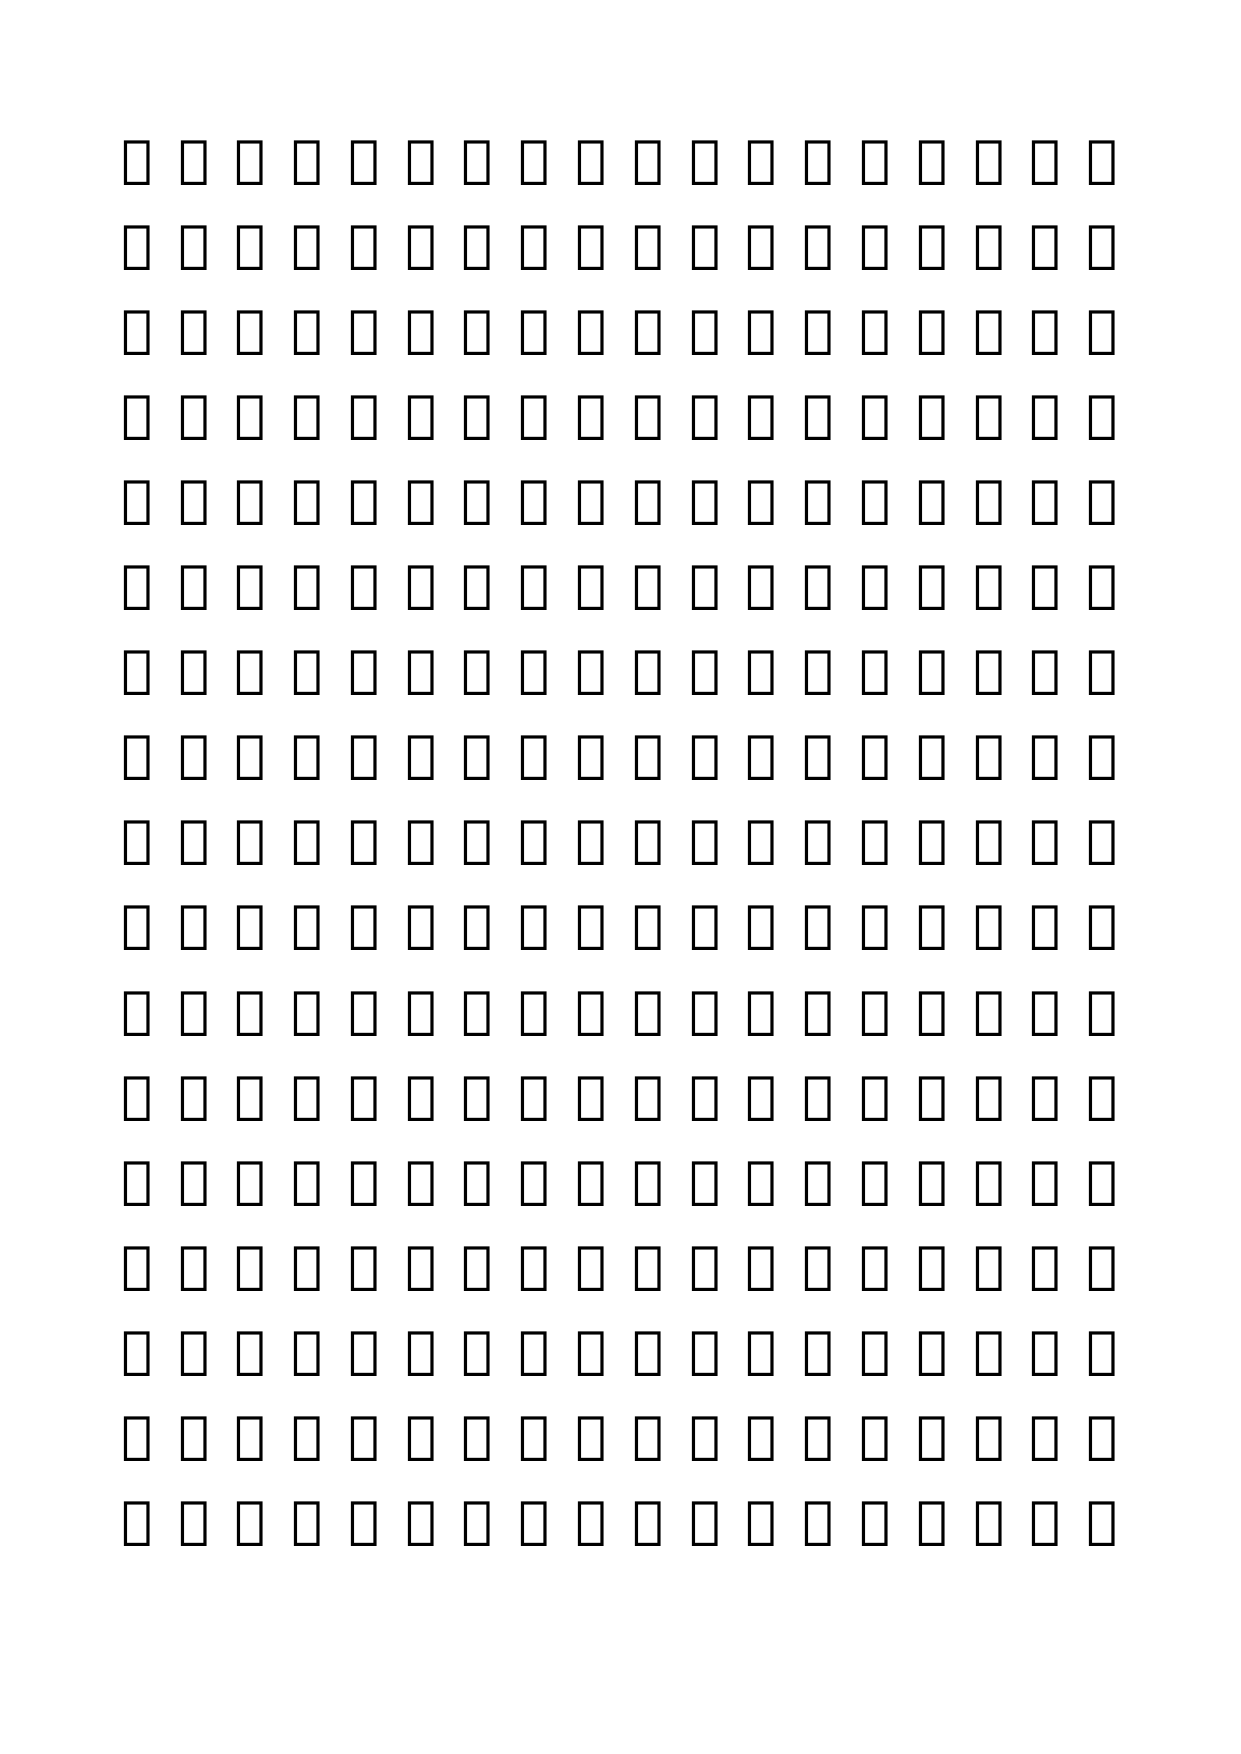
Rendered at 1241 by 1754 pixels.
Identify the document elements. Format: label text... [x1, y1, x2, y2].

text 󶖆 󶖇 󶖈 󶖉 󶖊 󶖋 󶖌 󶖍 󶖎 󶖏 󶖐 󶖑 󶖒 󶖓 󶖔 󶖕 󶖖 󶖗 󶖘 󶖙 󶖚 󶖛 󶖜 󶖝 󶖞 󶖟 󶖠 󶖡 󶖢 󶖣 󶖤 󶖥 󶖦 󶖧 󶖨 󶖩 󶖪 󶖫 󶖬 󶖭 󶖮 󶖯 󶖰 󶖱 󶖲 󶖳 󶖴 󶖵 󶖶 󶖷 󶖸 󶖹 󶖺 󶖻 󶖼 󶖽 󶖾 󶖿 󶗀 󶗁 󶗂 󶗃 󶗄 󶗅 󶗆 󶗇 󶗈 󶗉 󶗊 󶗋 󶗌 󶗍 󶗎 󶗏 󶗐 󶗑 󶗒 󶗓 󶗔 󶗕 󶗖 󶗗 󶗘 󶗙 󶗚 󶗛 󶗜 󶗝 󶗞 󶗟 󶗠 󶗡 󶗢 󶗣 󶗤 󶗥 󶗦 󶗧 󶗨 󶗩 󶗪 󶗫 󶗬 󶗭 󶗮 󶗯 󶗰 󶗱 󶗲 󶗳 󶗴 󶗵 󶗶 󶗷 󶗸 󶗹 󶗺 󶗻 󶗼 󶗽 󶗾 󶗿 󶘀 󶘁 󶘂 󶘃 󶘄 󶘅 󶘆 󶘇 󶘈 󶘉 󶘊 󶘋 󶘌 󶘍 󶘎 󶘏 󶘐 󶘑 󶘒 󶘓 󶘔 󶘕 󶘖 󶘗 󶘘 󶘙 󶘚 󶘛 󶘜 󶘝 󶘞 󶘟 󶘠 󶘡 󶘢 󶘣 󶘤 󶘥 󶘦 󶘧 󶘨 󶘩 󶘪 󶘫 󶘬 󶘭 󶘮 󶘯 󶘰 󶘱 󶘲 󶘳 󶘴 󶘵 󶘶 󶘷 󶘸 󶘹 󶘺 󶘻 󶘼 󶘽 󶘾 󶘿 󶙀 󶙁 󶙂 󶙃 󶙄 󶙅 󶙆 󶙇 󶙈 󶙉 󶙊 󶙋 󶙌 󶙍 󶙎 󶙏 󶙐 󶙑 󶙒 󶙓 󶙔 󶙕 󶙖 󶙗 󶙘 󶙙 󶙚 󶙛 󶙜 󶙝 󶙞 󶙟 󶙠 󶙡 󶙢 󶙣 󶙤 󶙥 󶙦 󶙧 󶙨 󶙩 󶙪 󶙫 󶙬 󶙭 󶙮 󶙯 󶙰 󶙱 󶙲 󶙳 󶙴 󶙵 󶙶 󶙷 󶙸 󶙹 󶙺 󶙻 󶙼 󶙽 󶙾 󶙿 󶚀 󶚁 󶚂 󶚃 󶚄 󶚅 󶚆 󶚇 󶚈 󶚉 󶚊 󶚋 󶚌 󶚍 󶚎 󶚏 󶚐 󶚑 󶚒 󶚓 󶚔 󶚕 󶚖 󶚗 󶚘 󶚙 󶚚 󶚛 󶚜 󶚝 󶚞 󶚟 󶚠 󶚡 󶚢 󶚣 󶚤 󶚥 󶚦 󶚧 󶚨 󶚩 󶚪 󶚫 󶚬 󶚭 󶚮 󶚯 󶚰 󶚱 󶚲 󶚳 󶚴 󶚵 󶚶 󶚷 [118, 118, 1122, 1565]
